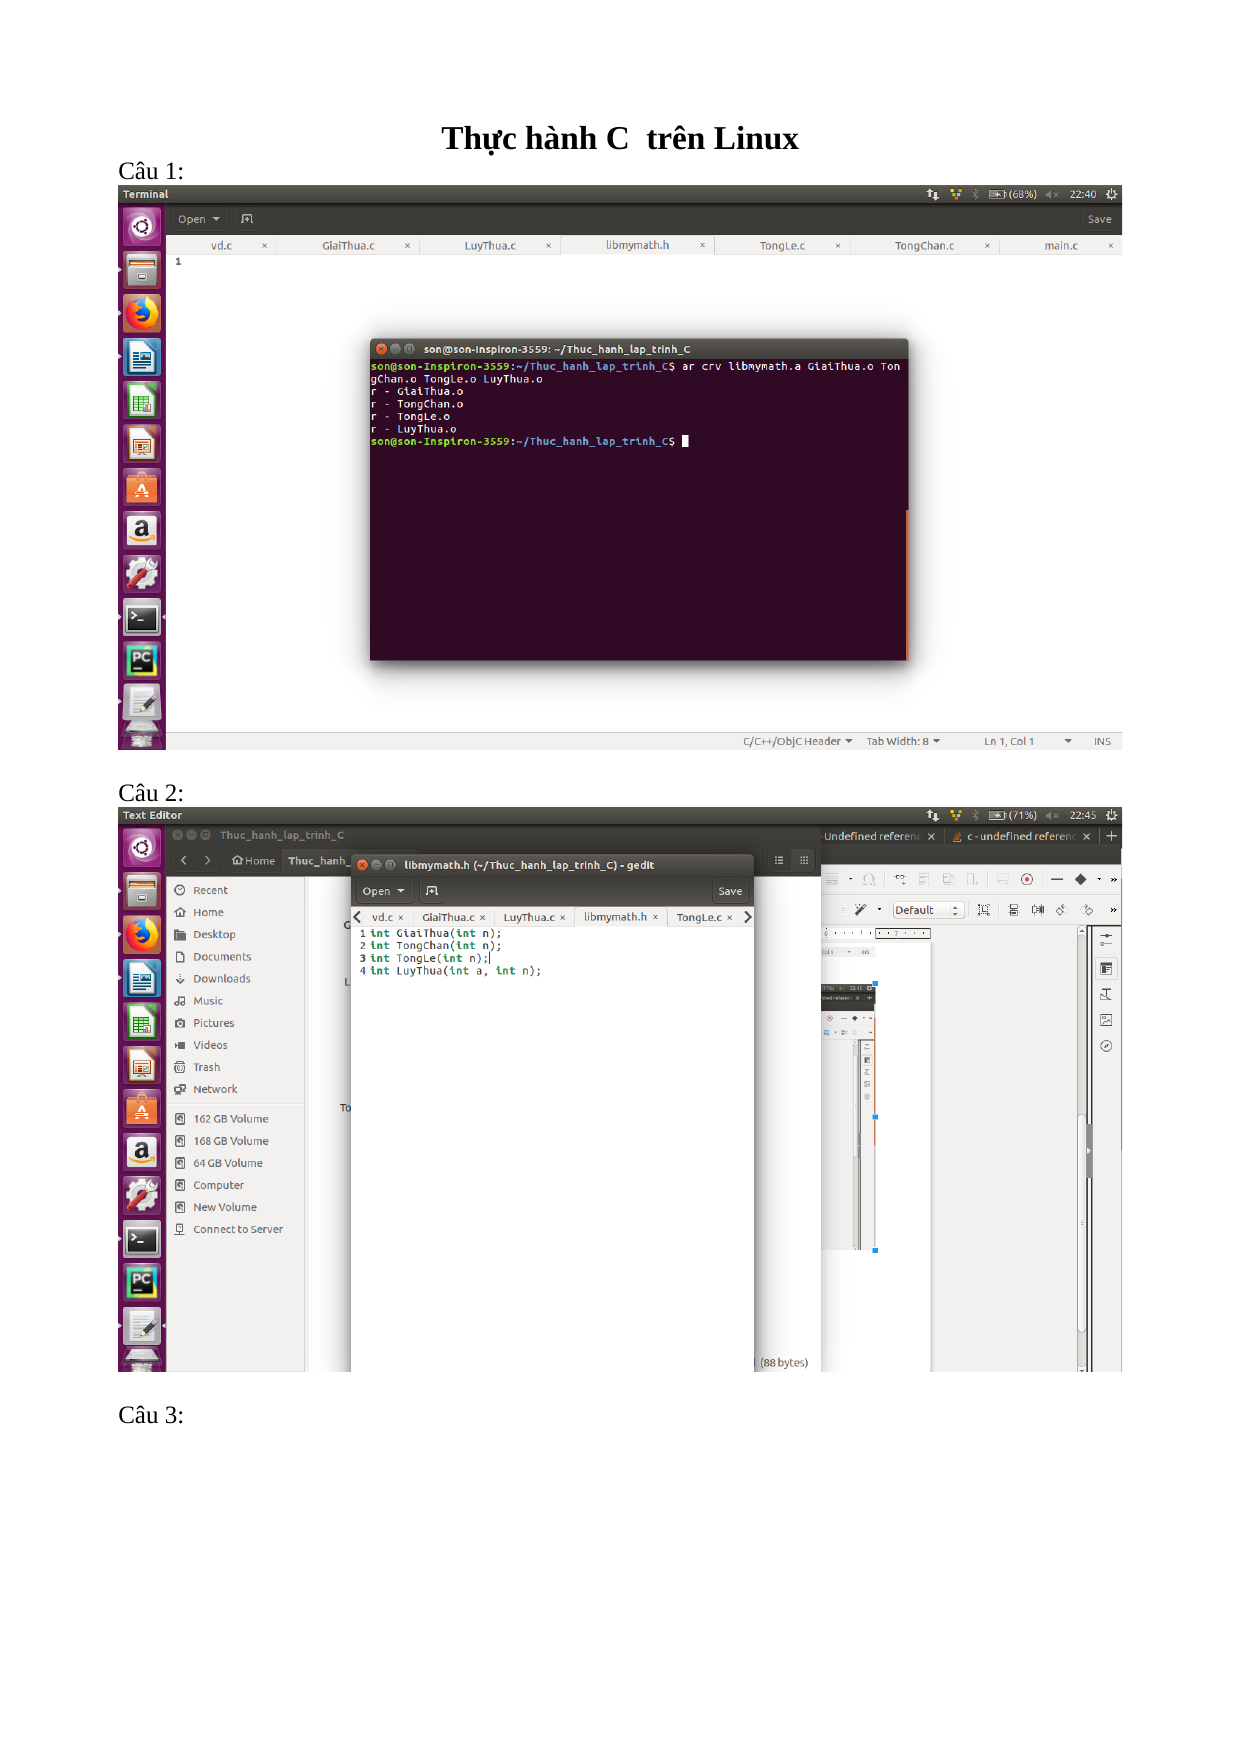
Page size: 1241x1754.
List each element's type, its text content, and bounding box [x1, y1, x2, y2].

picture [118, 807, 1123, 1372]
picture [118, 185, 1123, 750]
text Câu 1: [118, 156, 1122, 185]
text Thực hành C trên Linux [118, 118, 1122, 156]
text Câu 2: [118, 778, 1122, 807]
text Câu 3: [118, 1400, 1122, 1429]
